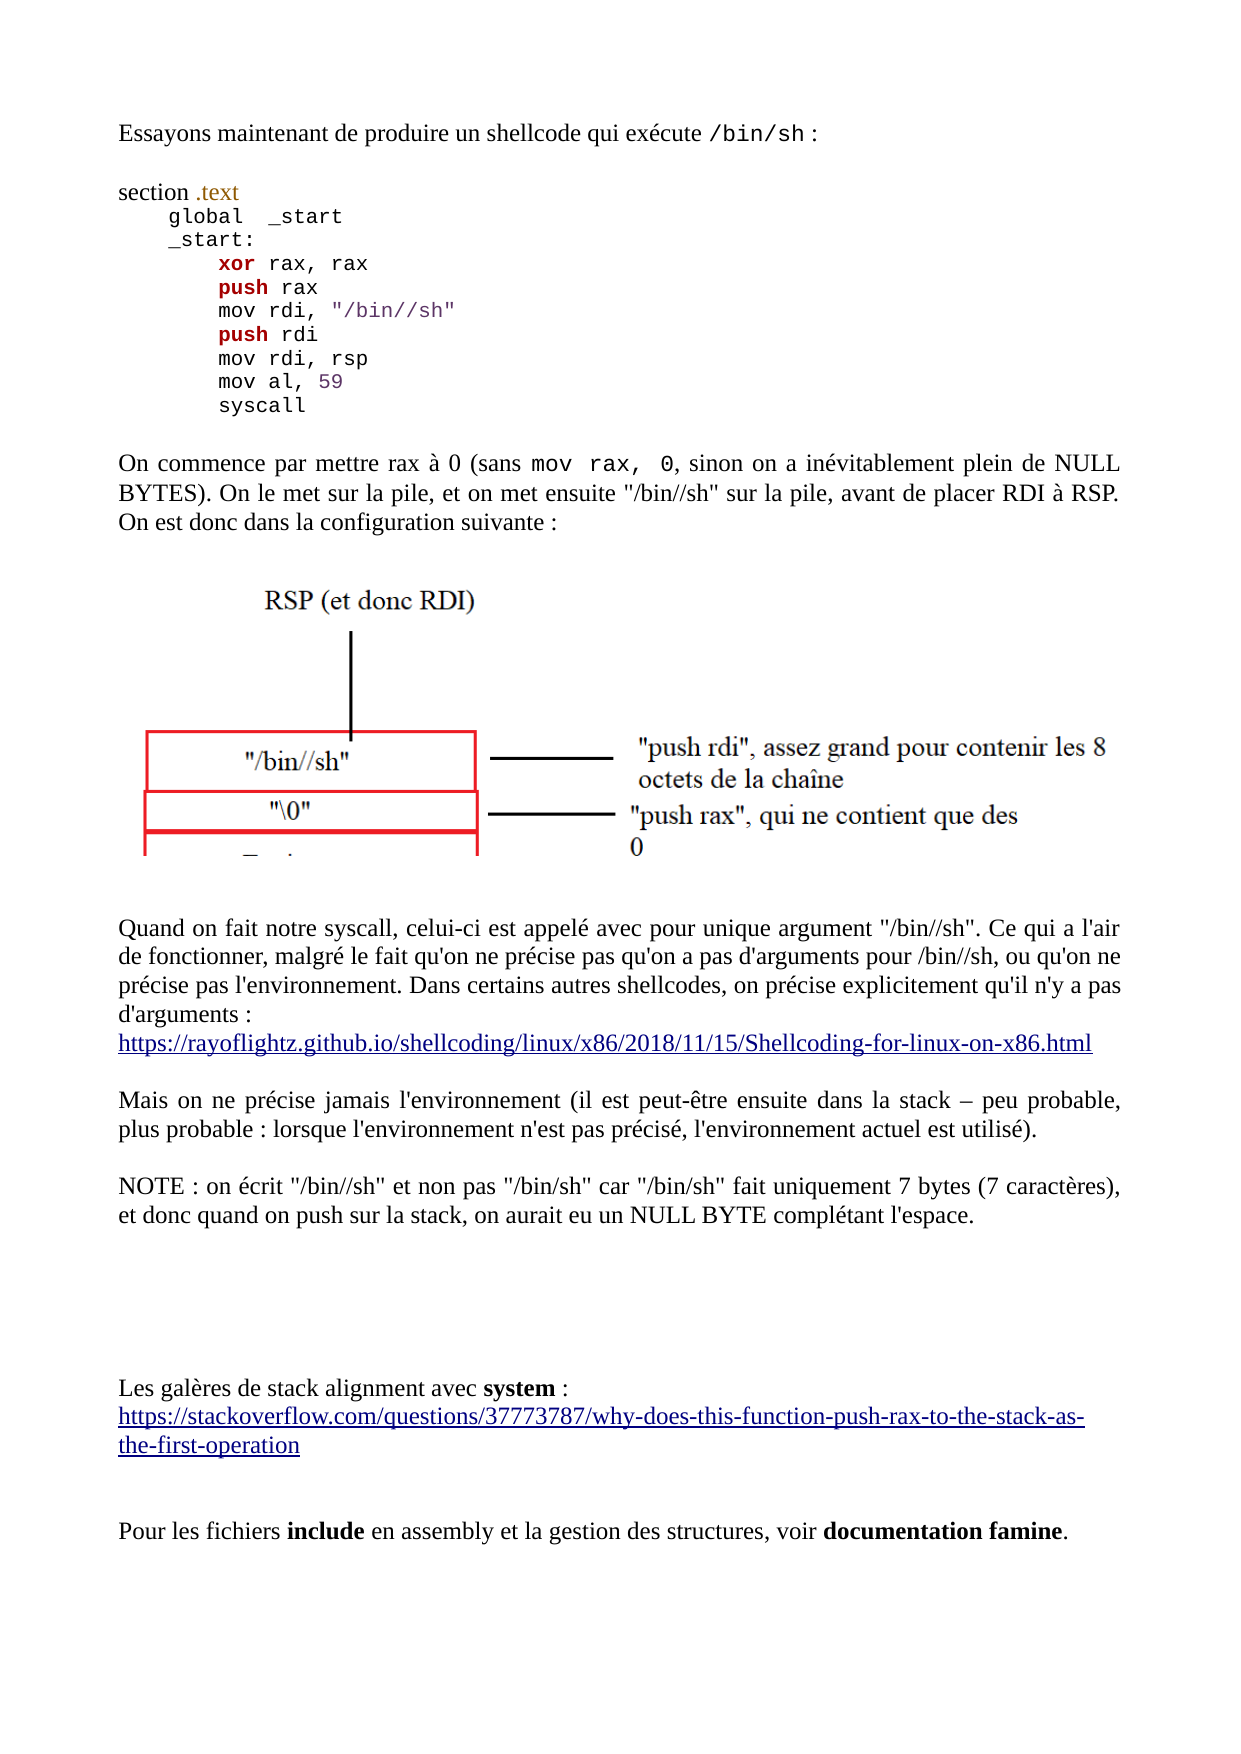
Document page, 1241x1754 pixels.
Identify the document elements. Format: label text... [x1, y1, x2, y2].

text push rdi [118, 324, 1122, 348]
text global _start [118, 206, 1122, 229]
text push rax [118, 277, 1122, 300]
text On commence par mettre rax à 0 (sans mov rax, 0, sinon on a inévitablement plein de NULL BYTES). On le met sur la pile, et on met ensuite "/bin//sh" sur la pile, avant de placer RDI à RSP. On est donc dans la configuration suivante : [118, 448, 1122, 536]
text mov al, 59 [118, 371, 1122, 395]
text xor rax, rax [118, 253, 1122, 277]
text NOTE : on écrit "/bin//sh" et non pas "/bin/sh" car "/bin/sh" fait uniquement 7 bytes (7 caractères), et donc quand on push sur la stack, on aurait eu un NULL BYTE complétant l'espace. [118, 1171, 1122, 1229]
text Les galères de stack alignment avec system : [118, 1373, 1122, 1401]
text Pour les fichiers include en assembly et la gestion des structures, voir documentation famine. [118, 1516, 1122, 1545]
text https://stackoverflow.com/questions/37773787/why-does-this-function-push-rax-to-the-stack-as-the-first-operation [118, 1401, 1122, 1459]
text mov rdi, rsp [118, 348, 1122, 371]
text Quand on fait notre syscall, celui-ci est appelé avec pour unique argument "/bin//sh". Ce qui a l'air de fonctionner, malgré le fait qu'on ne précise pas qu'on a pas d'arguments pour /bin//sh, ou qu'on ne précise pas l'environnement. Dans certains autres shellcodes, on précise explicitement qu'il n'y a pas d'arguments : [118, 913, 1122, 1028]
text _start: [118, 229, 1122, 253]
text syscall [118, 395, 1122, 419]
text mov rdi, "/bin//sh" [118, 300, 1122, 324]
text https://rayoflightz.github.io/shellcoding/linux/x86/2018/11/15/Shellcoding-for-linux-on-x86.html [118, 1028, 1122, 1056]
text section .text [118, 177, 1122, 206]
text Essayons maintenant de produire un shellcode qui exécute /bin/sh : [118, 118, 1122, 148]
text Mais on ne précise jamais l'environnement (il est peut-être ensuite dans la stack – peu probable, plus probable : lorsque l'environnement n'est pas précisé, l'environnement actuel est utilisé). [118, 1085, 1122, 1143]
